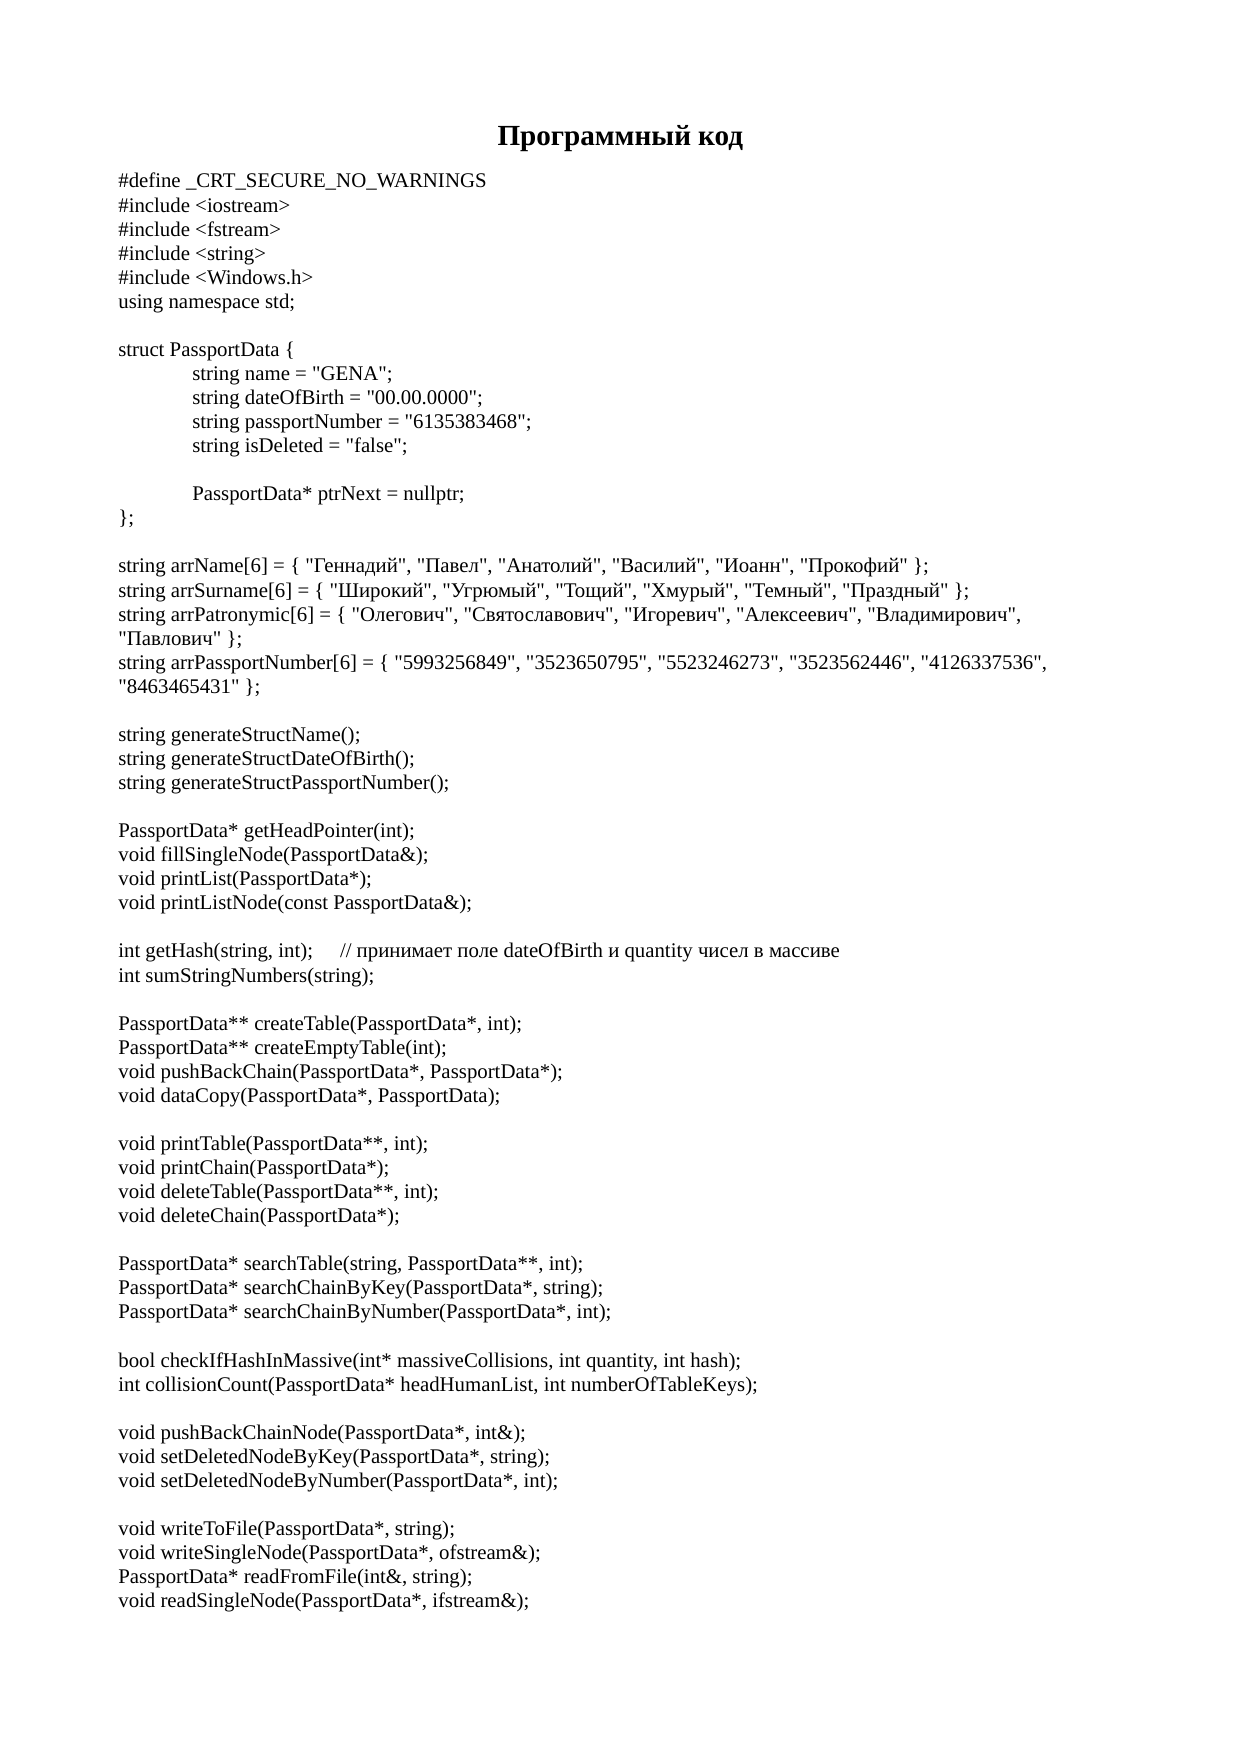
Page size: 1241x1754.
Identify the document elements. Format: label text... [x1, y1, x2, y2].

text string arrPassportNumber[6] = { "5993256849", "3523650795", "5523246273", "3523562446", "4126337536", "8463465431" }; [118, 650, 1122, 698]
text void deleteChain(PassportData*); [118, 1203, 1122, 1227]
text PassportData* searchChainByKey(PassportData*, string); [118, 1275, 1122, 1299]
text void printList(PassportData*); [118, 866, 1122, 890]
text void writeSingleNode(PassportData*, ofstream&); [118, 1540, 1122, 1564]
text PassportData* readFromFile(int&, string); [118, 1564, 1122, 1588]
text bool checkIfHashInMassive(int* massiveCollisions, int quantity, int hash); [118, 1347, 1122, 1372]
text string arrSurname[6] = { "Широкий", "Угрюмый", "Тощий", "Хмурый", "Темный", "Праздный" }; [118, 577, 1122, 602]
text string dateOfBirth = "00.00.0000"; [118, 385, 1122, 409]
text void fillSingleNode(PassportData&); [118, 842, 1122, 866]
text string isDeleted = "false"; [118, 433, 1122, 457]
text using namespace std; [118, 289, 1122, 313]
text string generateStructDateOfBirth(); [118, 746, 1122, 770]
text void dataCopy(PassportData*, PassportData); [118, 1083, 1122, 1107]
text int sumStringNumbers(string); [118, 962, 1122, 987]
text PassportData* ptrNext = nullptr; [118, 481, 1122, 505]
text int collisionCount(PassportData* headHumanList, int numberOfTableKeys); [118, 1372, 1122, 1396]
text void setDeletedNodeByKey(PassportData*, string); [118, 1444, 1122, 1468]
text PassportData* searchChainByNumber(PassportData*, int); [118, 1299, 1122, 1323]
text PassportData* searchTable(string, PassportData**, int); [118, 1251, 1122, 1275]
text #include <string> [118, 241, 1122, 265]
text string arrPatronymic[6] = { "Олегович", "Святославович", "Игоревич", "Алексеевич", "Владимирович", "Павлович" }; [118, 602, 1122, 650]
text string generateStructName(); [118, 722, 1122, 746]
text #define _CRT_SECURE_NO_WARNINGS [118, 168, 1122, 192]
text PassportData** createTable(PassportData*, int); [118, 1011, 1122, 1035]
text int getHash(string, int); // принимает поле dateOfBirth и quantity чисел в массиве [118, 938, 1122, 962]
text string generateStructPassportNumber(); [118, 770, 1122, 794]
text void printChain(PassportData*); [118, 1155, 1122, 1179]
text #include <fstream> [118, 217, 1122, 241]
text void setDeletedNodeByNumber(PassportData*, int); [118, 1468, 1122, 1492]
text void printTable(PassportData**, int); [118, 1131, 1122, 1155]
text struct PassportData { [118, 337, 1122, 361]
text void deleteTable(PassportData**, int); [118, 1179, 1122, 1203]
text Программный код [118, 118, 1122, 152]
text void writeToFile(PassportData*, string); [118, 1516, 1122, 1540]
text void readSingleNode(PassportData*, ifstream&); [118, 1588, 1122, 1612]
text #include <iostream> [118, 192, 1122, 217]
text }; [118, 505, 1122, 529]
text PassportData** createEmptyTable(int); [118, 1035, 1122, 1059]
text string arrName[6] = { "Геннадий", "Павел", "Анатолий", "Василий", "Иоанн", "Прокофий" }; [118, 553, 1122, 577]
text void printListNode(const PassportData&); [118, 890, 1122, 914]
text #include <Windows.h> [118, 265, 1122, 289]
text void pushBackChainNode(PassportData*, int&); [118, 1420, 1122, 1444]
text void pushBackChain(PassportData*, PassportData*); [118, 1059, 1122, 1083]
text string passportNumber = "6135383468"; [118, 409, 1122, 433]
text PassportData* getHeadPointer(int); [118, 818, 1122, 842]
text string name = "GENA"; [118, 361, 1122, 385]
